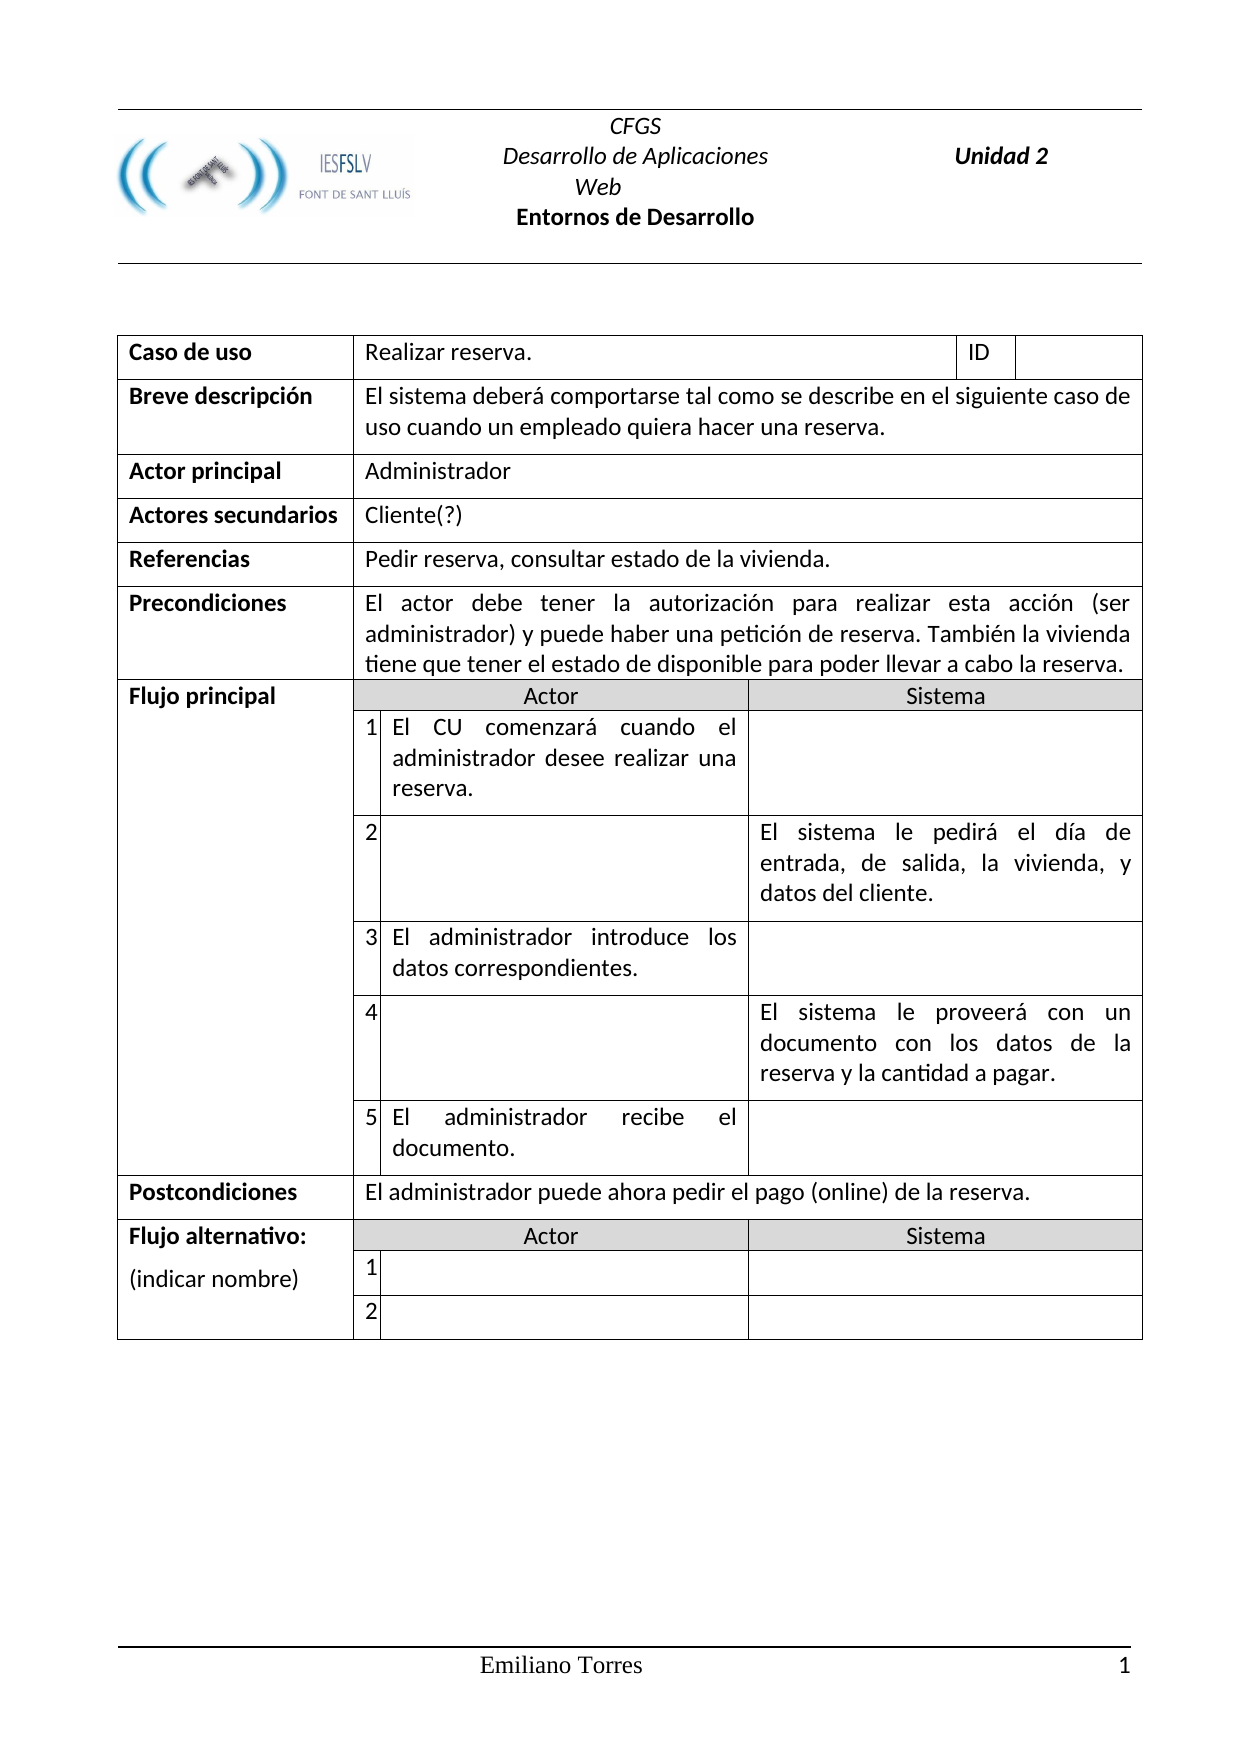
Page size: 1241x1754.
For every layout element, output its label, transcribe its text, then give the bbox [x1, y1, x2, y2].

table_cell [381, 816, 748, 921]
table_cell Actores secundarios [118, 499, 353, 542]
table_cell El administrador introduce los datos correspondientes. [381, 922, 748, 995]
table_cell Pedir reserva, consultar estado de la vivienda. [354, 543, 1142, 586]
table_cell 4 [354, 996, 380, 1100]
table_cell Breve descripción [118, 380, 353, 454]
table_cell Actor principal [118, 455, 353, 498]
table_cell 3 [354, 922, 380, 995]
table_cell 2 [354, 816, 380, 921]
table_cell Actor [354, 680, 748, 710]
table_cell [749, 711, 1142, 815]
table_cell Sistema [749, 680, 1142, 710]
table_cell El administrador puede ahora pedir el pago (online) de la reserva. [354, 1176, 1142, 1219]
table_cell [749, 1251, 1142, 1294]
table_cell [381, 1296, 748, 1338]
picture [114, 134, 414, 217]
table_cell [381, 996, 748, 1100]
table_cell Precondiciones [118, 587, 353, 679]
table_cell Flujo principal [118, 680, 353, 1175]
table_cell [381, 1251, 748, 1294]
table_cell Postcondiciones [118, 1176, 353, 1219]
table_cell 2 [354, 1296, 380, 1338]
table_cell Referencias [118, 543, 353, 586]
table_cell El sistema deberá comportarse tal como se describe en el siguiente caso de uso cuando un empleado quiera hacer una reserva. [354, 380, 1142, 454]
table_cell [749, 922, 1142, 995]
table_cell El sistema le proveerá con un documento con los datos de la reserva y la cantidad a pagar. [749, 996, 1142, 1100]
table_cell Actor [354, 1220, 748, 1250]
table_cell Cliente(?) [354, 499, 1142, 542]
table_cell Administrador [354, 455, 1142, 498]
table_cell 1 [354, 1251, 380, 1294]
table_cell 5 [354, 1101, 380, 1175]
table_cell El CU comenzará cuando el administrador desee realizar una reserva. [381, 711, 748, 815]
table_cell [749, 1101, 1142, 1175]
table_cell El sistema le pedirá el día de entrada, de salida, la vivienda, y datos del cliente. [749, 816, 1142, 921]
table_cell [749, 1296, 1142, 1338]
table_cell Sistema [749, 1220, 1142, 1250]
table_header ID [957, 336, 1015, 379]
table_header Caso de uso [118, 336, 353, 379]
table_cell 1 [354, 711, 380, 815]
table_cell El administrador recibe el documento. [381, 1101, 748, 1175]
table_cell Flujo alternativo: (indicar nombre) [118, 1220, 353, 1338]
table_header [1016, 336, 1142, 379]
table_header Realizar reserva. [354, 336, 956, 379]
table_cell El actor debe tener la autorización para realizar esta acción (ser administrador) y puede haber una petición de reserva. También la vivienda tiene que tener el estado de disponible para poder llevar a cabo la reserva. [354, 587, 1142, 679]
